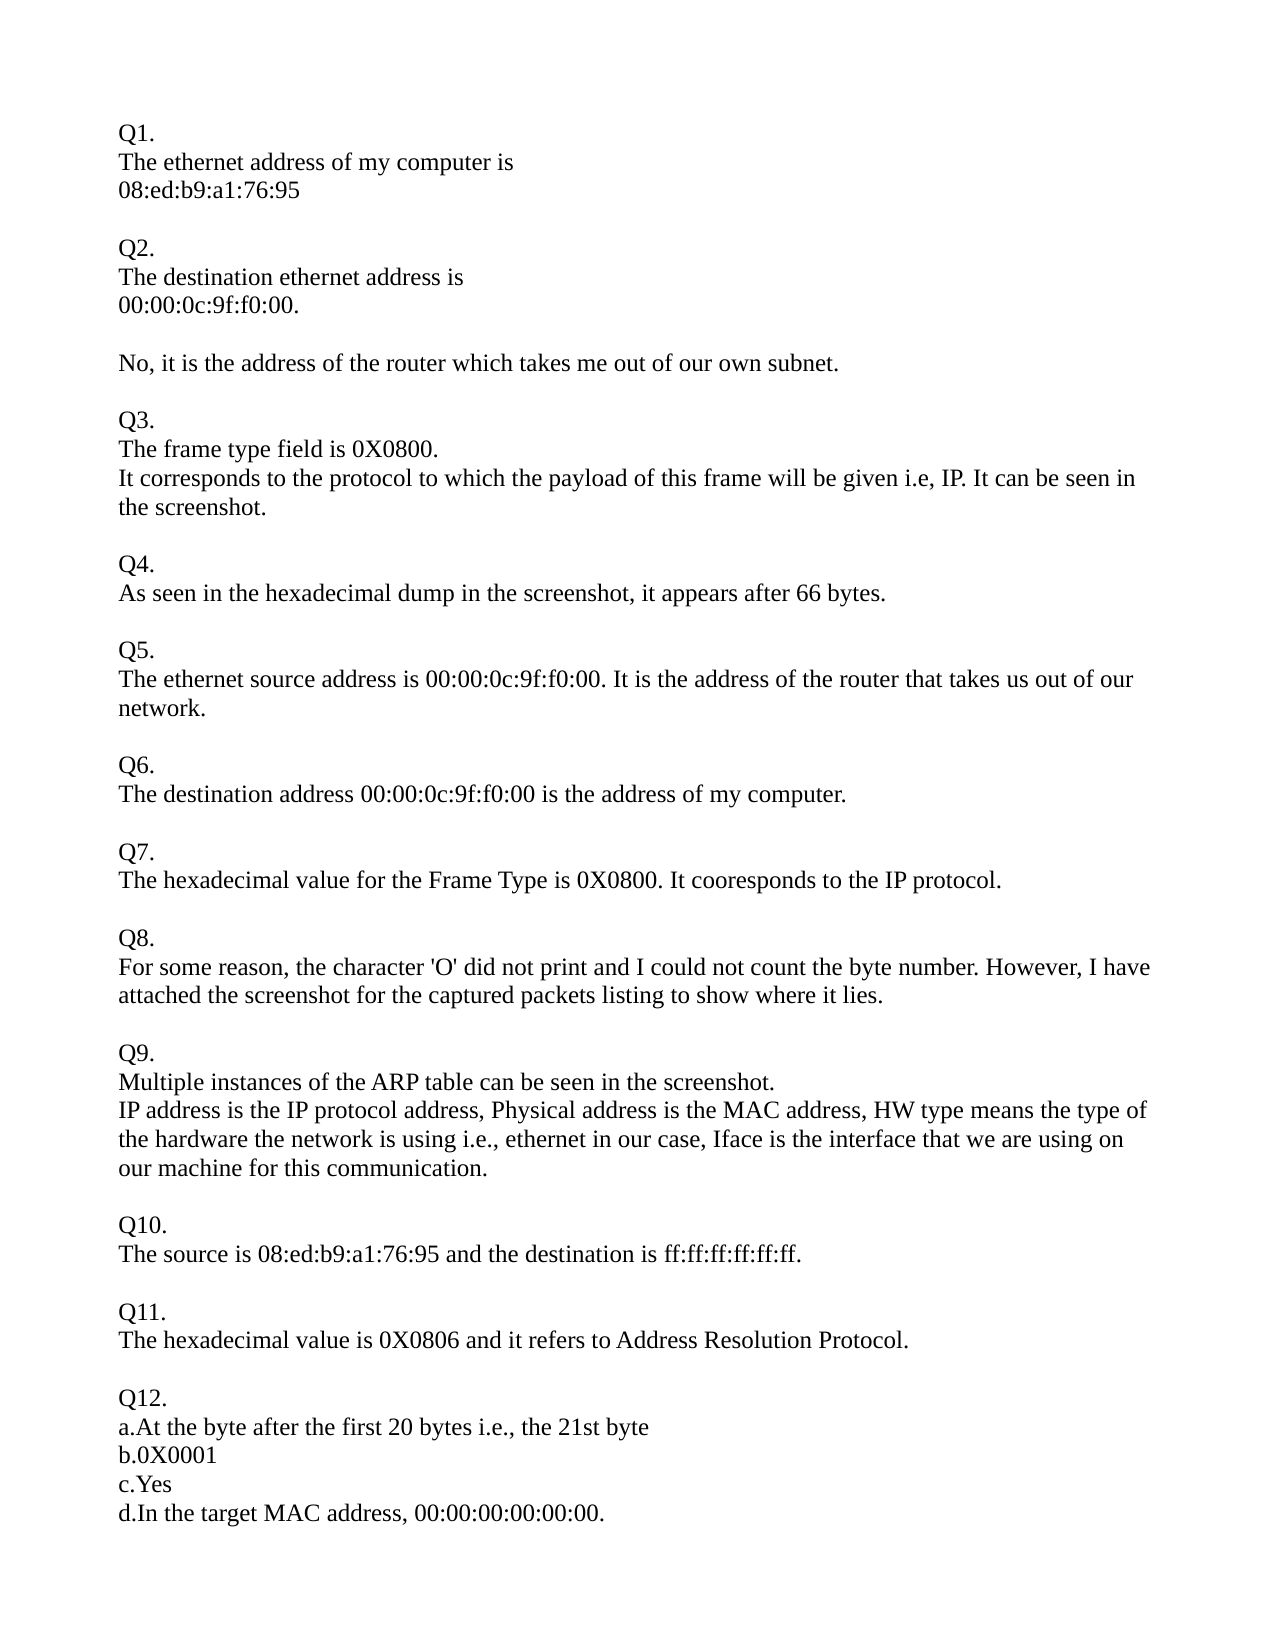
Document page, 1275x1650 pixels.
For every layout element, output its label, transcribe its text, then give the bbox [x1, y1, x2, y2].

text The source is 08:ed:b9:a1:76:95 and the destination is ff:ff:ff:ff:ff:ff. [118, 1239, 1157, 1268]
text The hexadecimal value for the Frame Type is 0X0800. It cooresponds to the IP protocol. [118, 866, 1157, 894]
text Multiple instances of the ARP table can be seen in the screenshot. [118, 1067, 1157, 1096]
text Q5. [118, 636, 1157, 664]
text c.Yes [118, 1469, 1157, 1498]
text The hexadecimal value is 0X0806 and it refers to Address Resolution Protocol. [118, 1326, 1157, 1354]
text Q12. [118, 1383, 1157, 1412]
text Q1. [118, 118, 1157, 147]
text For some reason, the character 'O' did not print and I could not count the byte number. However, I have attached the screenshot for the captured packets listing to show where it lies. [118, 952, 1157, 1009]
text It corresponds to the protocol to which the payload of this frame will be given i.e, IP. It can be seen in the screenshot. [118, 463, 1157, 521]
text Q6. [118, 751, 1157, 779]
text Q2. [118, 233, 1157, 262]
text The frame type field is 0X0800. [118, 434, 1157, 463]
text Q9. [118, 1038, 1157, 1067]
text Q3. [118, 406, 1157, 434]
text Q8. [118, 923, 1157, 952]
text IP address is the IP protocol address, Physical address is the MAC address, HW type means the type of the hardware the network is using i.e., ethernet in our case, Iface is the interface that we are using on our machine for this communication. [118, 1096, 1157, 1182]
text d.In the target MAC address, 00:00:00:00:00:00. [118, 1498, 1157, 1527]
text 08:ed:b9:a1:76:95 [118, 176, 1157, 204]
text b.0X0001 [118, 1441, 1157, 1469]
text The destination ethernet address is [118, 262, 1157, 291]
text Q11. [118, 1297, 1157, 1326]
text 00:00:0c:9f:f0:00. [118, 291, 1157, 319]
text The destination address 00:00:0c:9f:f0:00 is the address of my computer. [118, 779, 1157, 808]
text As seen in the hexadecimal dump in the screenshot, it appears after 66 bytes. [118, 578, 1157, 607]
text a.At the byte after the first 20 bytes i.e., the 21st byte [118, 1412, 1157, 1441]
text Q4. [118, 549, 1157, 578]
text The ethernet source address is 00:00:0c:9f:f0:00. It is the address of the router that takes us out of our network. [118, 664, 1157, 722]
text Q7. [118, 837, 1157, 866]
text Q10. [118, 1211, 1157, 1239]
text The ethernet address of my computer is [118, 147, 1157, 176]
text No, it is the address of the router which takes me out of our own subnet. [118, 348, 1157, 377]
